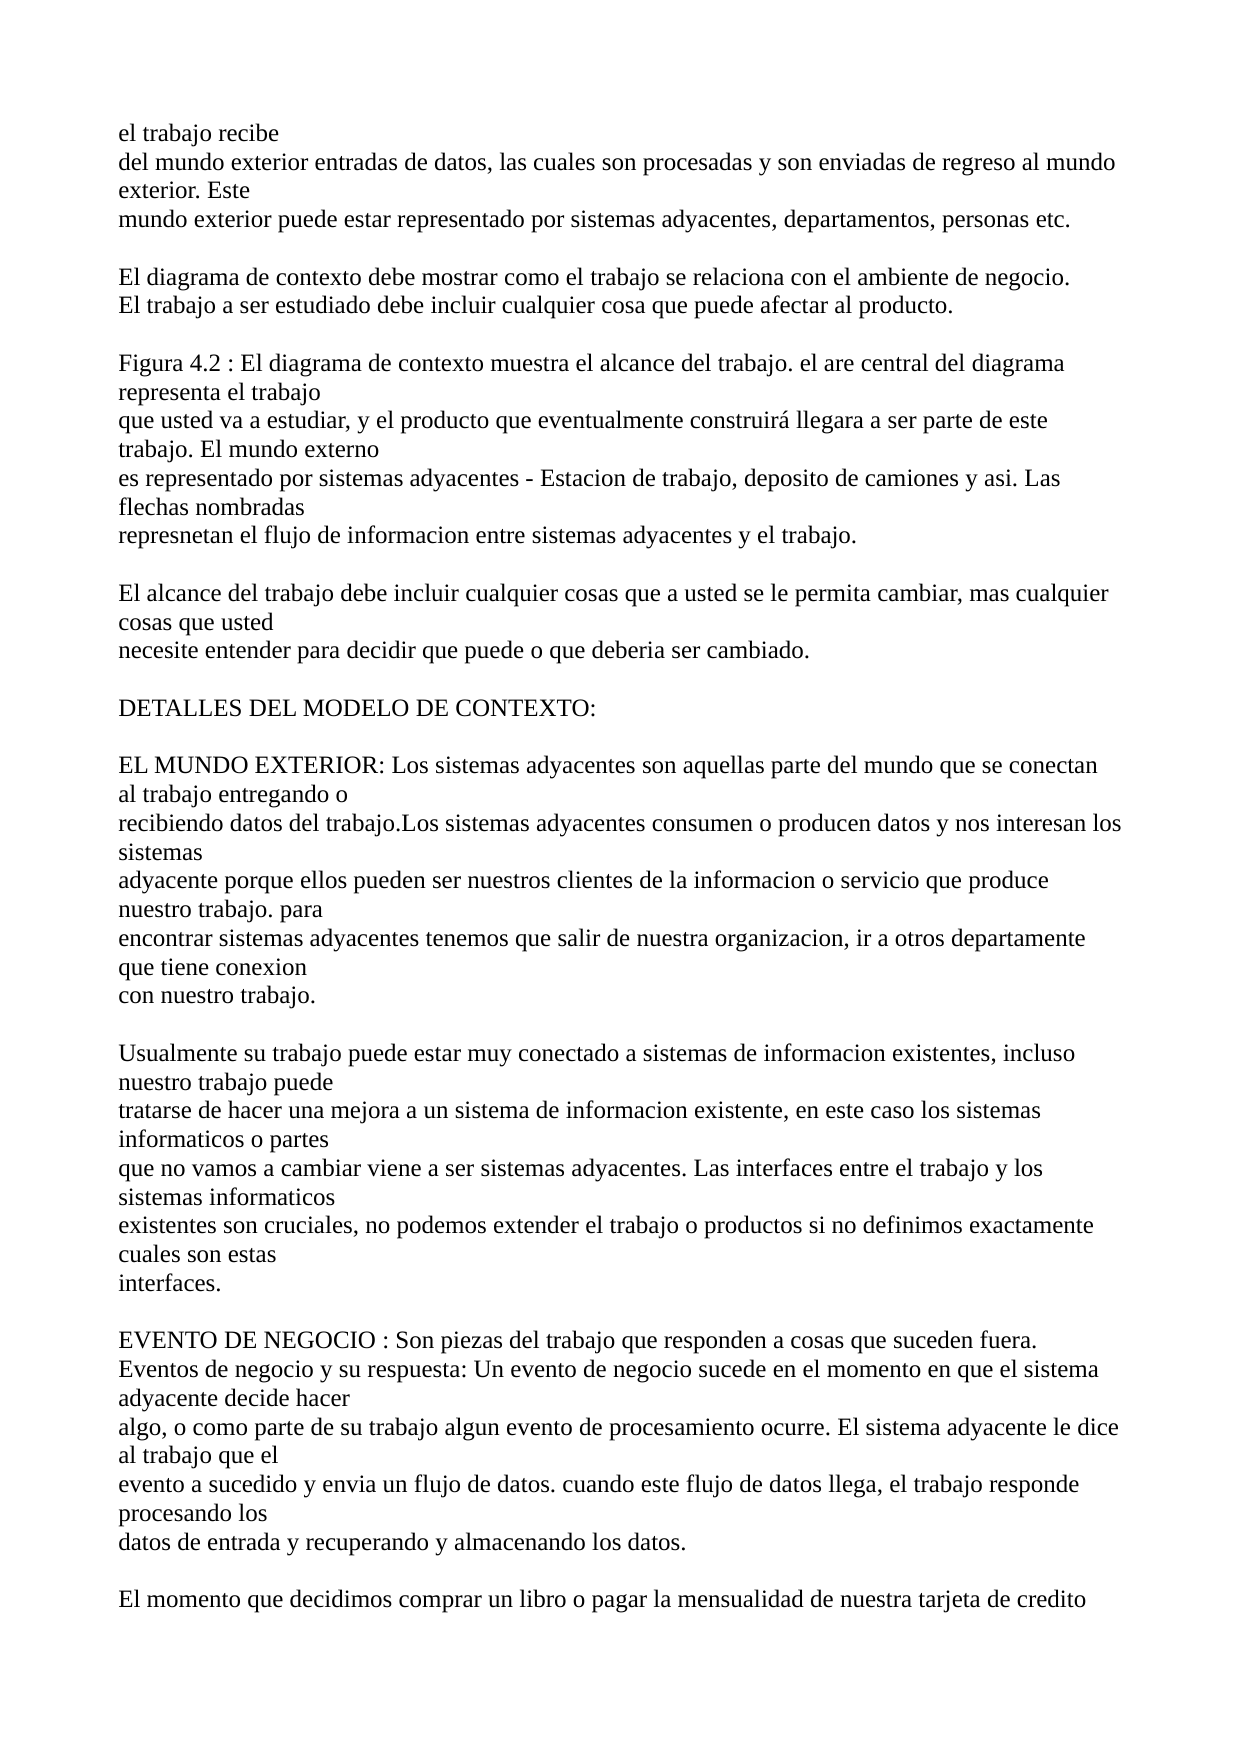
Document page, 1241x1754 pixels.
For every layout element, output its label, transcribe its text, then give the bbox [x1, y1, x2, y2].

text el trabajo recibe [118, 118, 1122, 147]
text El diagrama de contexto debe mostrar como el trabajo se relaciona con el ambiente de negocio. [118, 262, 1122, 291]
text adyacente porque ellos pueden ser nuestros clientes de la informacion o servicio que produce nuestro trabajo. para [118, 866, 1122, 923]
text que no vamos a cambiar viene a ser sistemas adyacentes. Las interfaces entre el trabajo y los sistemas informaticos [118, 1153, 1122, 1211]
text Eventos de negocio y su respuesta: Un evento de negocio sucede en el momento en que el sistema adyacente decide hacer [118, 1354, 1122, 1412]
text es representado por sistemas adyacentes - Estacion de trabajo, deposito de camiones y asi. Las flechas nombradas [118, 463, 1122, 521]
text tratarse de hacer una mejora a un sistema de informacion existente, en este caso los sistemas informaticos o partes [118, 1096, 1122, 1153]
text El momento que decidimos comprar un libro o pagar la mensualidad de nuestra tarjeta de credito [118, 1584, 1122, 1613]
text El trabajo a ser estudiado debe incluir cualquier cosa que puede afectar al producto. [118, 291, 1122, 319]
text algo, o como parte de su trabajo algun evento de procesamiento ocurre. El sistema adyacente le dice al trabajo que el [118, 1412, 1122, 1469]
text interfaces. [118, 1268, 1122, 1297]
text mundo exterior puede estar representado por sistemas adyacentes, departamentos, personas etc. [118, 204, 1122, 233]
text EL MUNDO EXTERIOR: Los sistemas adyacentes son aquellas parte del mundo que se conectan al trabajo entregando o [118, 751, 1122, 808]
text Usualmente su trabajo puede estar muy conectado a sistemas de informacion existentes, incluso nuestro trabajo puede [118, 1038, 1122, 1096]
text EVENTO DE NEGOCIO : Son piezas del trabajo que responden a cosas que suceden fuera. [118, 1326, 1122, 1354]
text El alcance del trabajo debe incluir cualquier cosas que a usted se le permita cambiar, mas cualquier cosas que usted [118, 578, 1122, 636]
text del mundo exterior entradas de datos, las cuales son procesadas y son enviadas de regreso al mundo exterior. Este [118, 147, 1122, 204]
text con nuestro trabajo. [118, 981, 1122, 1009]
text necesite entender para decidir que puede o que deberia ser cambiado. [118, 636, 1122, 664]
text represnetan el flujo de informacion entre sistemas adyacentes y el trabajo. [118, 521, 1122, 549]
text encontrar sistemas adyacentes tenemos que salir de nuestra organizacion, ir a otros departamente que tiene conexion [118, 923, 1122, 981]
text evento a sucedido y envia un flujo de datos. cuando este flujo de datos llega, el trabajo responde procesando los [118, 1469, 1122, 1527]
text que usted va a estudiar, y el producto que eventualmente construirá llegara a ser parte de este trabajo. El mundo externo [118, 406, 1122, 463]
text Figura 4.2 : El diagrama de contexto muestra el alcance del trabajo. el are central del diagrama representa el trabajo [118, 348, 1122, 406]
text datos de entrada y recuperando y almacenando los datos. [118, 1527, 1122, 1556]
text recibiendo datos del trabajo.Los sistemas adyacentes consumen o producen datos y nos interesan los sistemas [118, 808, 1122, 866]
text existentes son cruciales, no podemos extender el trabajo o productos si no definimos exactamente cuales son estas [118, 1211, 1122, 1268]
text DETALLES DEL MODELO DE CONTEXTO: [118, 693, 1122, 722]
